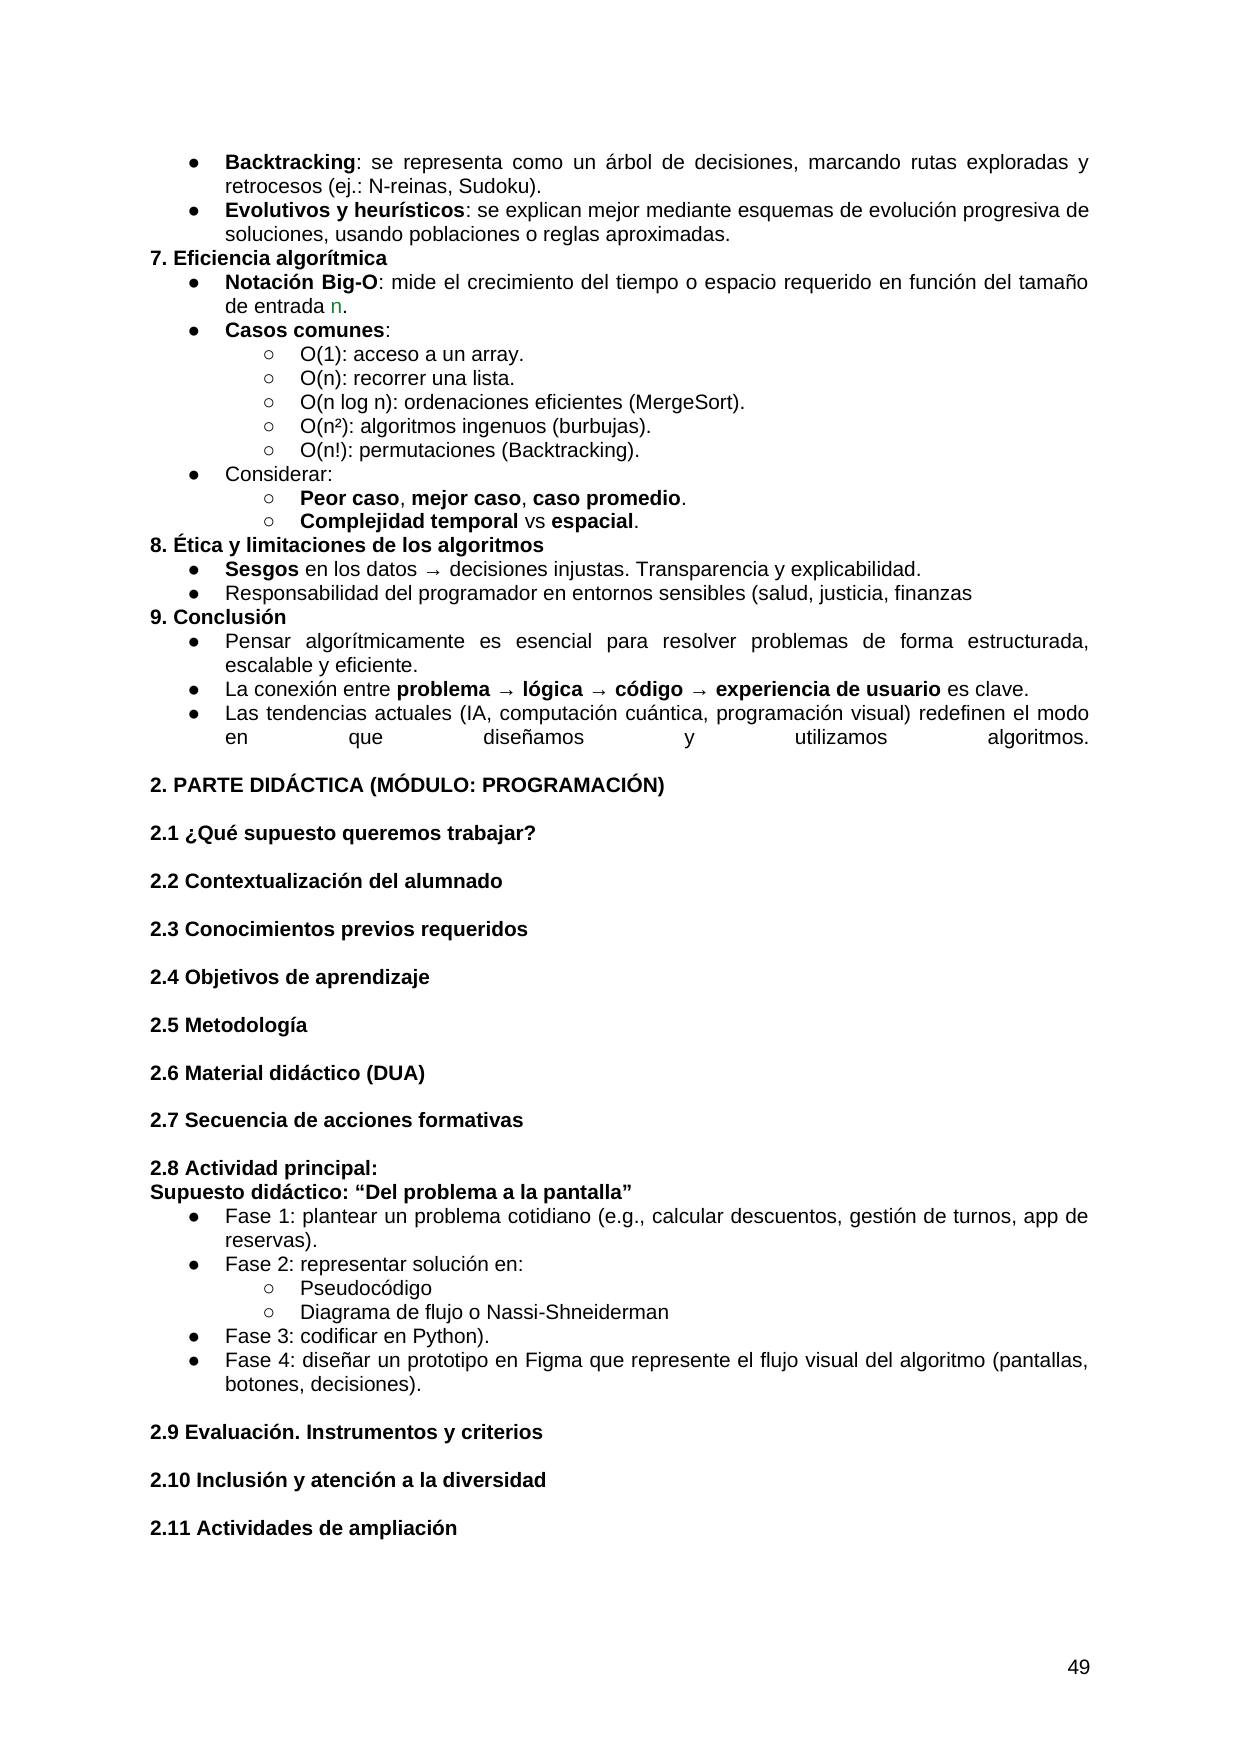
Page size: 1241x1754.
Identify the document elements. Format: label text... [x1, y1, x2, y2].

list O(n!): permutaciones (Backtracking). [262, 437, 1090, 461]
list Responsabilidad del programador en entornos sensibles (salud, justicia, finanzas [187, 581, 1090, 605]
subtitle 2.4 Objetivos de aprendizaje [150, 964, 1090, 988]
list Backtracking: se representa como un árbol de decisiones, marcando rutas exploradas y retrocesos (ej.: N-reinas, Sudoku). [187, 150, 1090, 198]
list Fase 1: plantear un problema cotidiano (e.g., calcular descuentos, gestión de turnos, app de reservas). [187, 1204, 1090, 1252]
list Casos comunes: [187, 318, 1090, 342]
subtitle 2.11 Actividades de ampliación [150, 1516, 1090, 1539]
subtitle 7. Eficiencia algorítmica [150, 246, 1090, 270]
subtitle 2.9 Evaluación. Instrumentos y criterios [150, 1420, 1090, 1444]
list Notación Big-O: mide el crecimiento del tiempo o espacio requerido en función del tamaño de entrada n. [187, 270, 1090, 318]
subtitle 2.6 Material didáctico (DUA) [150, 1060, 1090, 1084]
subtitle 2.1 ¿Qué supuesto queremos trabajar? [150, 821, 1090, 845]
text Supuesto didáctico: “Del problema a la pantalla” [150, 1180, 1090, 1204]
list Pseudocódigo [262, 1276, 1090, 1300]
text 2.8 Actividad principal: [150, 1156, 1090, 1180]
list O(1): acceso a un array. [262, 342, 1090, 366]
list O(n log n): ordenaciones eficientes (MergeSort). [262, 389, 1090, 413]
list Considerar: [187, 461, 1090, 485]
list Diagrama de flujo o Nassi-Shneiderman [262, 1300, 1090, 1324]
subtitle 2.10 Inclusión y atención a la diversidad [150, 1468, 1090, 1492]
list Fase 4: diseñar un prototipo en Figma que represente el flujo visual del algoritmo (pantallas, botones, decisiones). [187, 1348, 1090, 1396]
subtitle 2.3 Conocimientos previos requeridos [150, 917, 1090, 941]
list Las tendencias actuales (IA, computación cuántica, programación visual) redefinen el modo en que diseñamos y utilizamos algoritmos. [187, 701, 1090, 773]
list Complejidad temporal vs espacial. [262, 509, 1090, 533]
subtitle 2.2 Contextualización del alumnado [150, 869, 1090, 893]
list O(n²): algoritmos ingenuos (burbujas). [262, 413, 1090, 437]
list Fase 2: representar solución en: [187, 1252, 1090, 1276]
list O(n): recorrer una lista. [262, 366, 1090, 389]
list Evolutivos y heurísticos: se explican mejor mediante esquemas de evolución progresiva de soluciones, usando poblaciones o reglas aproximadas. [187, 198, 1090, 246]
subtitle 2.5 Metodología [150, 1012, 1090, 1036]
subtitle 2. PARTE DIDÁCTICA (MÓDULO: PROGRAMACIÓN) [150, 773, 1090, 797]
list La conexión entre problema → lógica → código → experiencia de usuario es clave. [187, 677, 1090, 701]
subtitle 9. Conclusión [150, 605, 1090, 629]
list Sesgos en los datos → decisiones injustas. Transparencia y explicabilidad. [187, 557, 1090, 581]
list Fase 3: codificar en Python). [187, 1324, 1090, 1348]
subtitle 8. Ética y limitaciones de los algoritmos [150, 533, 1090, 557]
list Peor caso, mejor caso, caso promedio. [262, 485, 1090, 509]
subtitle 2.7 Secuencia de acciones formativas [150, 1108, 1090, 1132]
list Pensar algorítmicamente es esencial para resolver problemas de forma estructurada, escalable y eficiente. [187, 629, 1090, 677]
